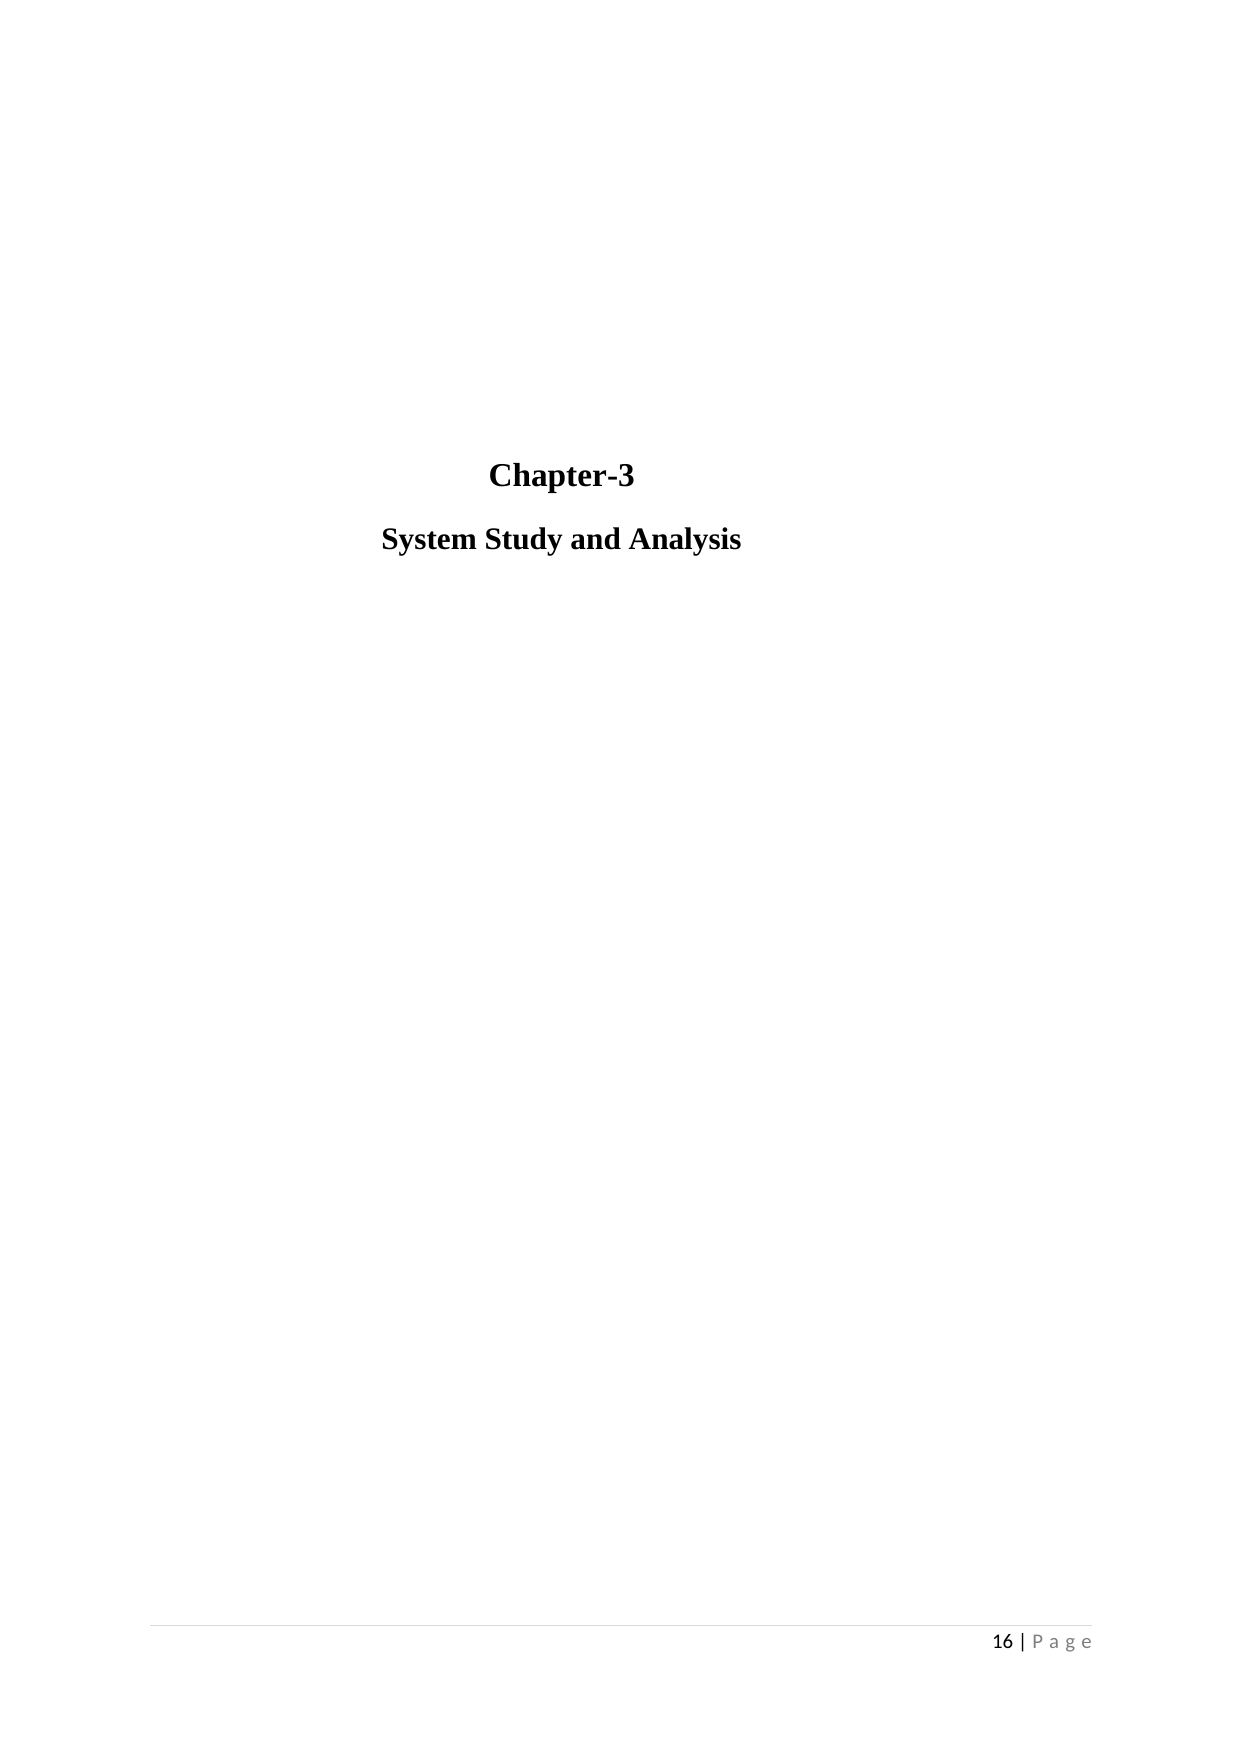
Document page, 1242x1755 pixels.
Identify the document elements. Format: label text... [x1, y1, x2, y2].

text System Study and Analysis [381, 521, 1092, 556]
text Chapter-3 [150, 455, 973, 494]
